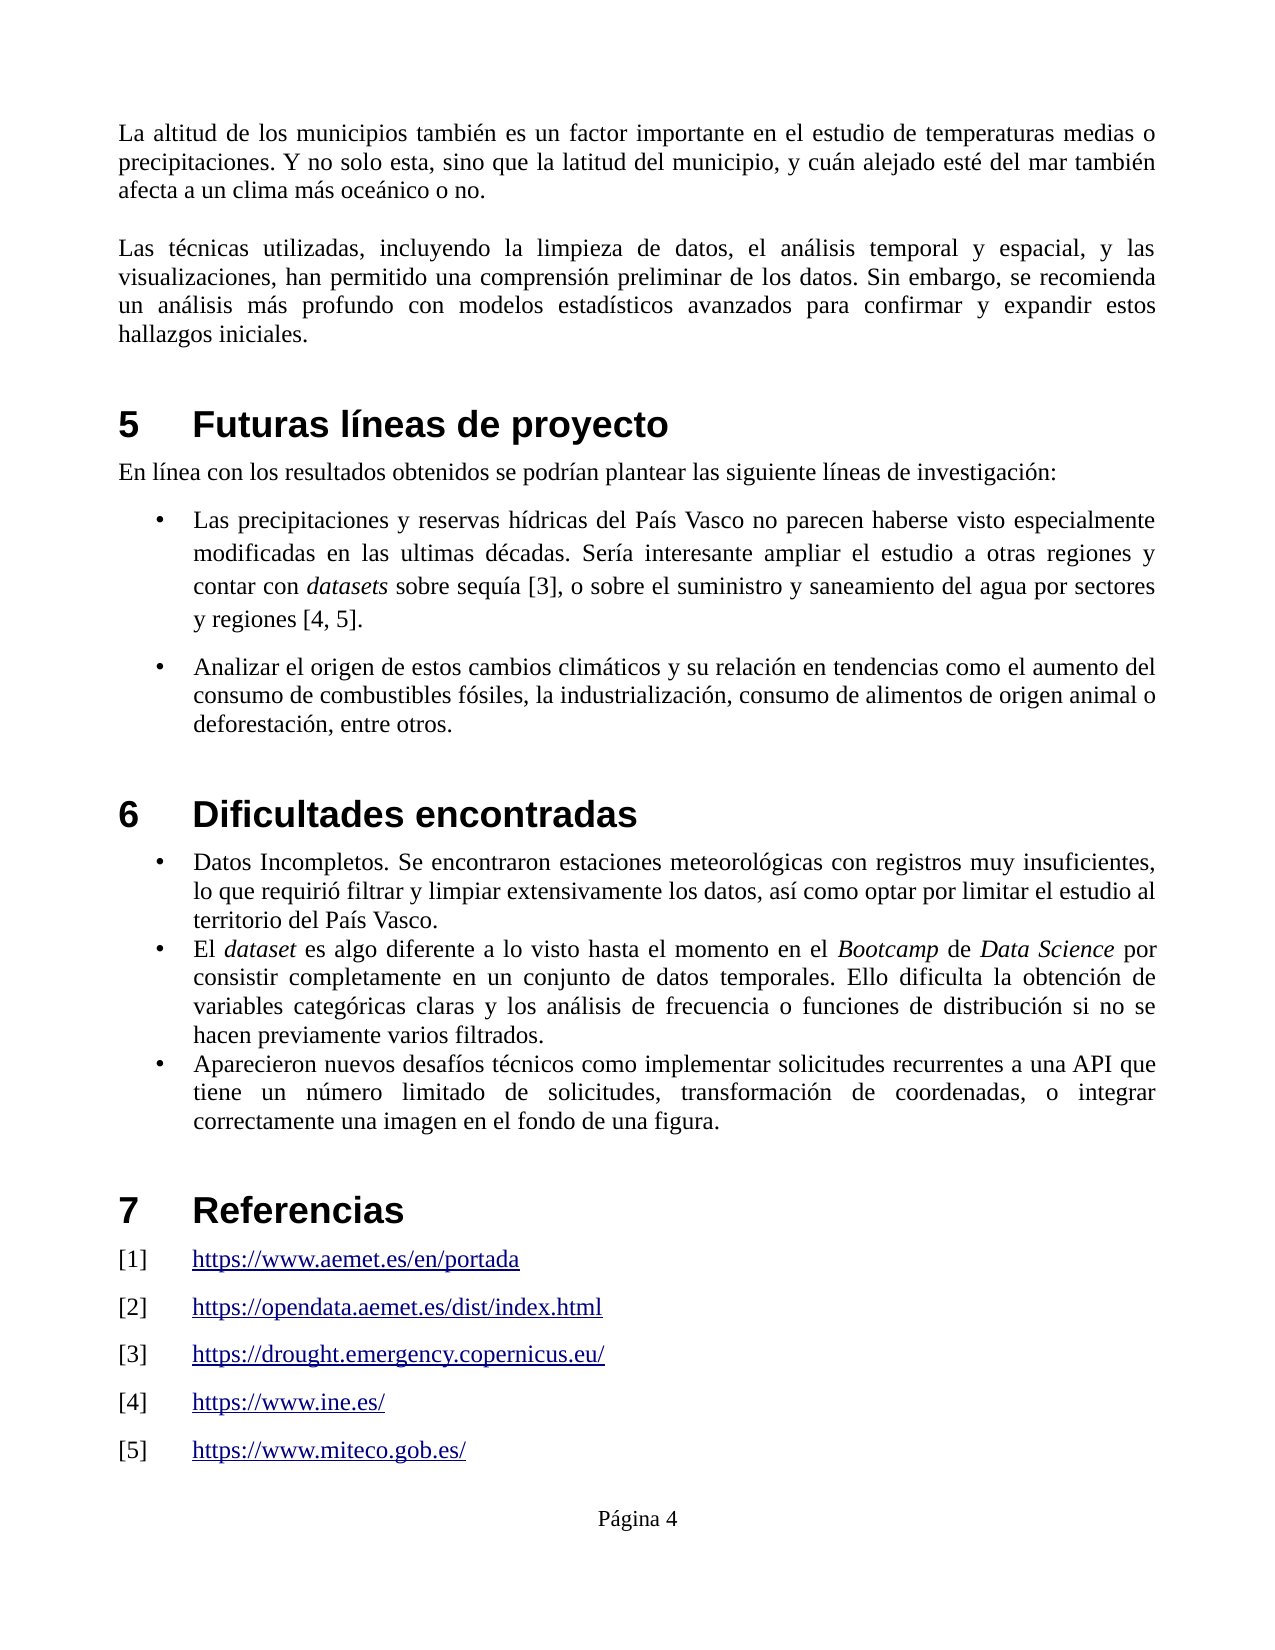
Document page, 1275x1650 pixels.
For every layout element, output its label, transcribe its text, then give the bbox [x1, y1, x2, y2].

text [2] https://opendata.aemet.es/dist/index.html [118, 1292, 1157, 1321]
text [1] https://www.aemet.es/en/portada [118, 1244, 1157, 1273]
text En línea con los resultados obtenidos se podrían plantear las siguiente líneas de investigación: [118, 457, 1157, 486]
text Las técnicas utilizadas, incluyendo la limpieza de datos, el análisis temporal y espacial, y las visualizaciones, han permitido una comprensión preliminar de los datos. Sin embargo, se recomienda un análisis más profundo con modelos estadísticos avanzados para confirmar y expandir estos hallazgos iniciales. [118, 233, 1157, 348]
list Aparecieron nuevos desafíos técnicos como implementar solicitudes recurrentes a una API que tiene un número limitado de solicitudes, transformación de coordenadas, o integrar correctamente una imagen en el fondo de una figura. [156, 1049, 1157, 1135]
list Analizar el origen de estos cambios climáticos y su relación en tendencias como el aumento del consumo de combustibles fósiles, la industrialización, consumo de alimentos de origen animal o deforestación, entre otros. [156, 652, 1157, 738]
list Datos Incompletos. Se encontraron estaciones meteorológicas con registros muy insuficientes, lo que requirió filtrar y limpiar extensivamente los datos, así como optar por limitar el estudio al territorio del País Vasco. [156, 847, 1157, 934]
text [5] https://www.miteco.gob.es/ [118, 1435, 1157, 1463]
list Las precipitaciones y reservas hídricas del País Vasco no parecen haberse visto especialmente modificadas en las ultimas décadas. Sería interesante ampliar el estudio a otras regiones y contar con datasets sobre sequía [3], o sobre el suministro y saneamiento del agua por sectores y regiones [4, 5]. [156, 505, 1157, 633]
subtitle Futuras líneas de proyecto [118, 402, 1157, 445]
text [3] https://drought.emergency.copernicus.eu/ [118, 1339, 1157, 1368]
subtitle Referencias [118, 1189, 1157, 1232]
text La altitud de los municipios también es un factor importante en el estudio de temperaturas medias o precipitaciones. Y no solo esta, sino que la latitud del municipio, y cuán alejado esté del mar también afecta a un clima más oceánico o no. [118, 118, 1157, 204]
list El dataset es algo diferente a lo visto hasta el momento en el Bootcamp de Data Science por consistir completamente en un conjunto de datos temporales. Ello dificulta la obtención de variables categóricas claras y los análisis de frecuencia o funciones de distribución si no se hacen previamente varios filtrados. [156, 934, 1157, 1049]
text [4] https://www.ine.es/ [118, 1387, 1157, 1416]
subtitle Dificultades encontradas [118, 792, 1157, 835]
